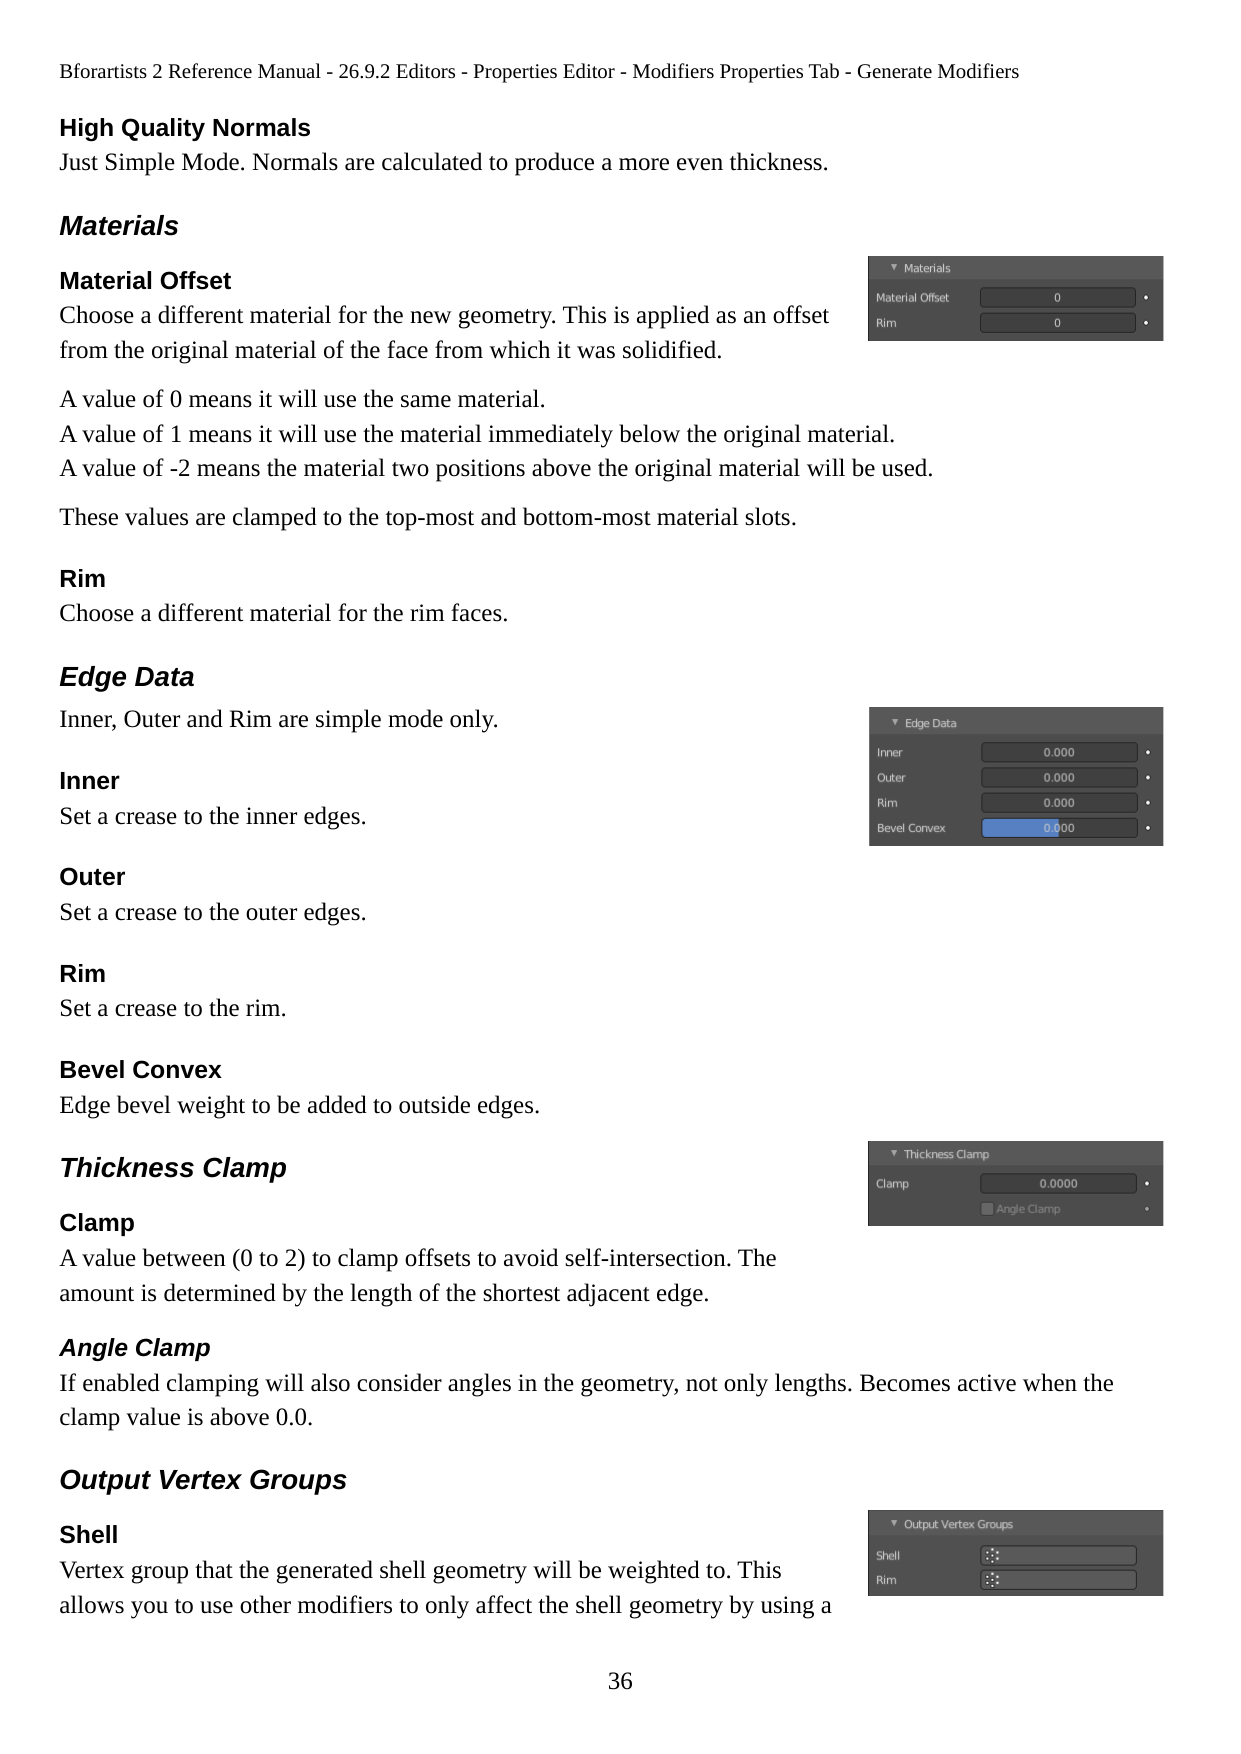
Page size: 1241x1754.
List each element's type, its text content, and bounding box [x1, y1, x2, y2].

subtitle High Quality Normals [59, 113, 1181, 141]
text Set a crease to the rim. [59, 993, 1181, 1022]
subtitle Output Vertex Groups [59, 1464, 1181, 1496]
subtitle Bevel Convex [59, 1055, 1181, 1084]
text Edge bevel weight to be added to outside edges. [59, 1090, 1181, 1119]
picture [868, 256, 1164, 341]
text Choose a different material for the rim faces. [59, 598, 1181, 627]
text These values are clamped to the top-most and bottom-most material slots. [59, 502, 1181, 531]
subtitle Rim [59, 564, 1181, 592]
subtitle [1164, 1521, 1181, 1549]
subtitle [1164, 266, 1181, 294]
subtitle Rim [59, 959, 1181, 987]
subtitle Outer [59, 862, 1181, 891]
text Set a crease to the outer edges. [59, 897, 1181, 926]
text Choose a different material for the new geometry. This is applied as an offset from the original material of the face from which it was solidified. [59, 301, 1181, 364]
text Set a crease to the inner edges. [59, 801, 869, 829]
subtitle Materials [59, 209, 1181, 241]
text Inner, Outer and Rim are simple mode only. [59, 704, 1181, 733]
subtitle Clamp [59, 1208, 1181, 1237]
subtitle Edge Data [59, 660, 1181, 692]
picture [869, 707, 1164, 846]
subtitle Thickness Clamp [59, 1151, 868, 1183]
text If enabled clamping will also consider angles in the geometry, not only lengths. Becomes active when the clamp value is above 0.0. [59, 1368, 1181, 1431]
subtitle Angle Clamp [59, 1333, 1181, 1361]
picture [868, 1141, 1164, 1226]
text Just Simple Mode. Normals are calculated to produce a more even thickness. [59, 147, 1181, 176]
subtitle Shell [59, 1521, 868, 1549]
text Vertex group that the generated shell geometry will be weighted to. This allows you to use other modifiers to only affect the shell geometry by using a [59, 1555, 1181, 1619]
text A value between (0 to 2) to clamp offsets to avoid self-intersection. The amount is determined by the length of the shortest adjacent edge. [59, 1243, 1181, 1306]
text A value of 0 means it will use the same material. A value of 1 means it will use the material immediately below the original material. A value of -2 means the material two positions above the original material will be used. [59, 384, 1181, 482]
picture [868, 1510, 1164, 1596]
subtitle Material Offset [59, 266, 868, 294]
subtitle [1164, 1151, 1181, 1183]
subtitle [1164, 766, 1181, 794]
subtitle Inner [59, 766, 869, 794]
